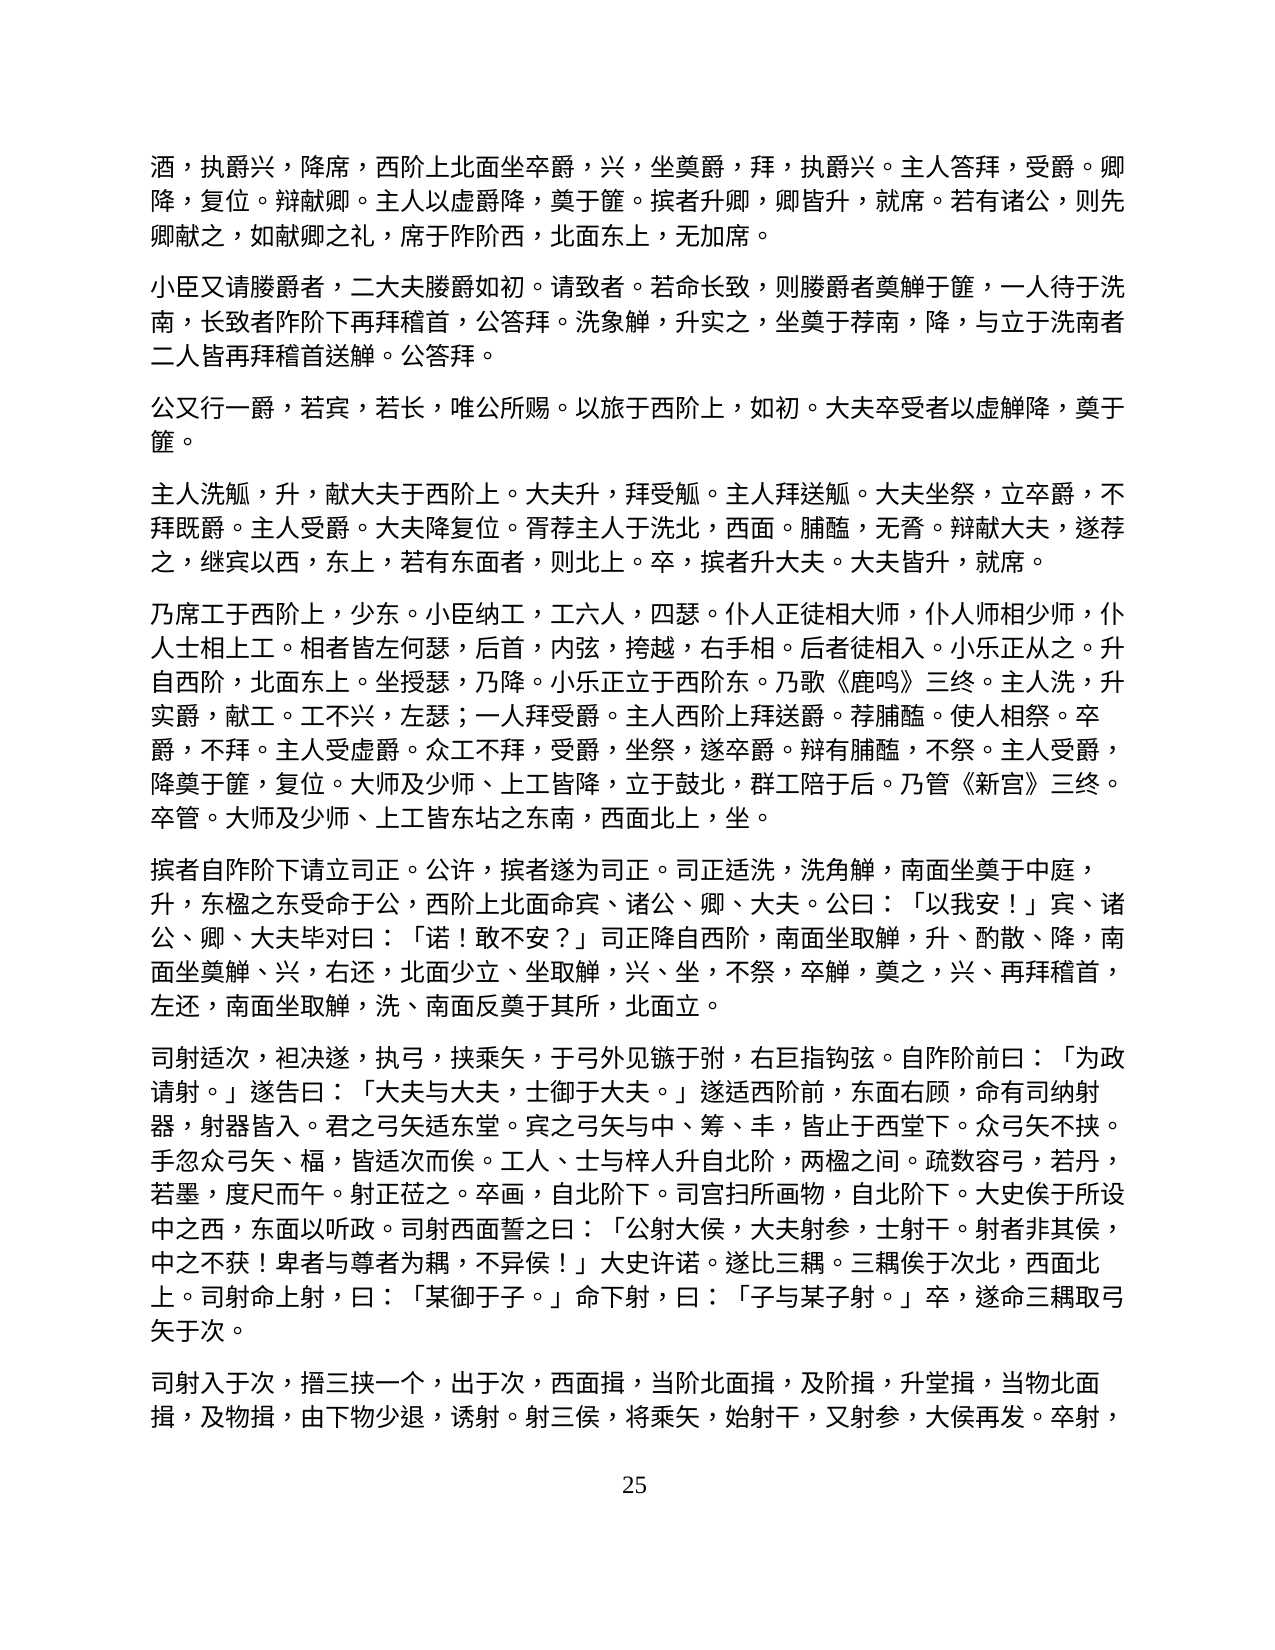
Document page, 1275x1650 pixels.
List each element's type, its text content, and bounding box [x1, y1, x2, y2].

text 小臣又请媵爵者，二大夫媵爵如初。请致者。若命长致，则媵爵者奠觯于篚，一人待于洗南，长致者阼阶下再拜稽首，公答拜。洗象觯，升实之，坐奠于荐南，降，与立于洗南者二人皆再拜稽首送觯。公答拜。 [150, 270, 1125, 372]
text 司射适次，袒决遂，执弓，挟乘矢，于弓外见镞于弣，右巨指钩弦。自阼阶前曰：「为政请射。」遂告曰：「大夫与大夫，士御于大夫。」遂适西阶前，东面右顾，命有司纳射器，射器皆入。君之弓矢适东堂。宾之弓矢与中、筹、丰，皆止于西堂下。众弓矢不挟。手忽众弓矢、楅，皆适次而俟。工人、士与梓人升自北阶，两楹之间。疏数容弓，若丹，若墨，度尺而午。射正莅之。卒画，自北阶下。司宫扫所画物，自北阶下。大史俟于所设中之西，东面以听政。司射西面誓之曰：「公射大侯，大夫射参，士射干。射者非其侯，中之不获！卑者与尊者为耦，不异侯！」大史许诺。遂比三耦。三耦俟于次北，西面北上。司射命上射，曰：「某御于子。」命下射，曰：「子与某子射。」卒，遂命三耦取弓矢于次。 [150, 1041, 1125, 1347]
text 公又行一爵，若宾，若长，唯公所赐。以旅于西阶上，如初。大夫卒受者以虚觯降，奠于篚。 [150, 390, 1125, 458]
text 酒，执爵兴，降席，西阶上北面坐卒爵，兴，坐奠爵，拜，执爵兴。主人答拜，受爵。卿降，复位。辩献卿。主人以虚爵降，奠于篚。摈者升卿，卿皆升，就席。若有诸公，则先卿献之，如献卿之礼，席于阼阶西，北面东上，无加席。 [150, 150, 1125, 252]
text 乃席工于西阶上，少东。小臣纳工，工六人，四瑟。仆人正徒相大师，仆人师相少师，仆人士相上工。相者皆左何瑟，后首，内弦，挎越，右手相。后者徒相入。小乐正从之。升自西阶，北面东上。坐授瑟，乃降。小乐正立于西阶东。乃歌《鹿鸣》三终。主人洗，升实爵，献工。工不兴，左瑟；一人拜受爵。主人西阶上拜送爵。荐脯醢。使人相祭。卒爵，不拜。主人受虚爵。众工不拜，受爵，坐祭，遂卒爵。辩有脯醢，不祭。主人受爵，降奠于篚，复位。大师及少师、上工皆降，立于鼓北，群工陪于后。乃管《新宫》三终。卒管。大师及少师、上工皆东坫之东南，西面北上，坐。 [150, 596, 1125, 835]
text 司射入于次，搢三挟一个，出于次，西面揖，当阶北面揖，及阶揖，升堂揖，当物北面揖，及物揖，由下物少退，诱射。射三侯，将乘矢，始射干，又射参，大侯再发。卒射， [150, 1365, 1125, 1433]
text 摈者自阼阶下请立司正。公许，摈者遂为司正。司正适洗，洗角觯，南面坐奠于中庭，升，东楹之东受命于公，西阶上北面命宾、诸公、卿、大夫。公曰：「以我安！」宾、诸公、卿、大夫毕对曰：「诺！敢不安？」司正降自西阶，南面坐取觯，升、酌散、降，南面坐奠觯、兴，右还，北面少立、坐取觯，兴、坐，不祭，卒觯，奠之，兴、再拜稽首，左还，南面坐取觯，洗、南面反奠于其所，北面立。 [150, 853, 1125, 1023]
text 主人洗觚，升，献大夫于西阶上。大夫升，拜受觚。主人拜送觚。大夫坐祭，立卒爵，不拜既爵。主人受爵。大夫降复位。胥荐主人于洗北，西面。脯醢，无脀。辩献大夫，遂荐之，继宾以西，东上，若有东面者，则北上。卒，摈者升大夫。大夫皆升，就席。 [150, 476, 1125, 578]
